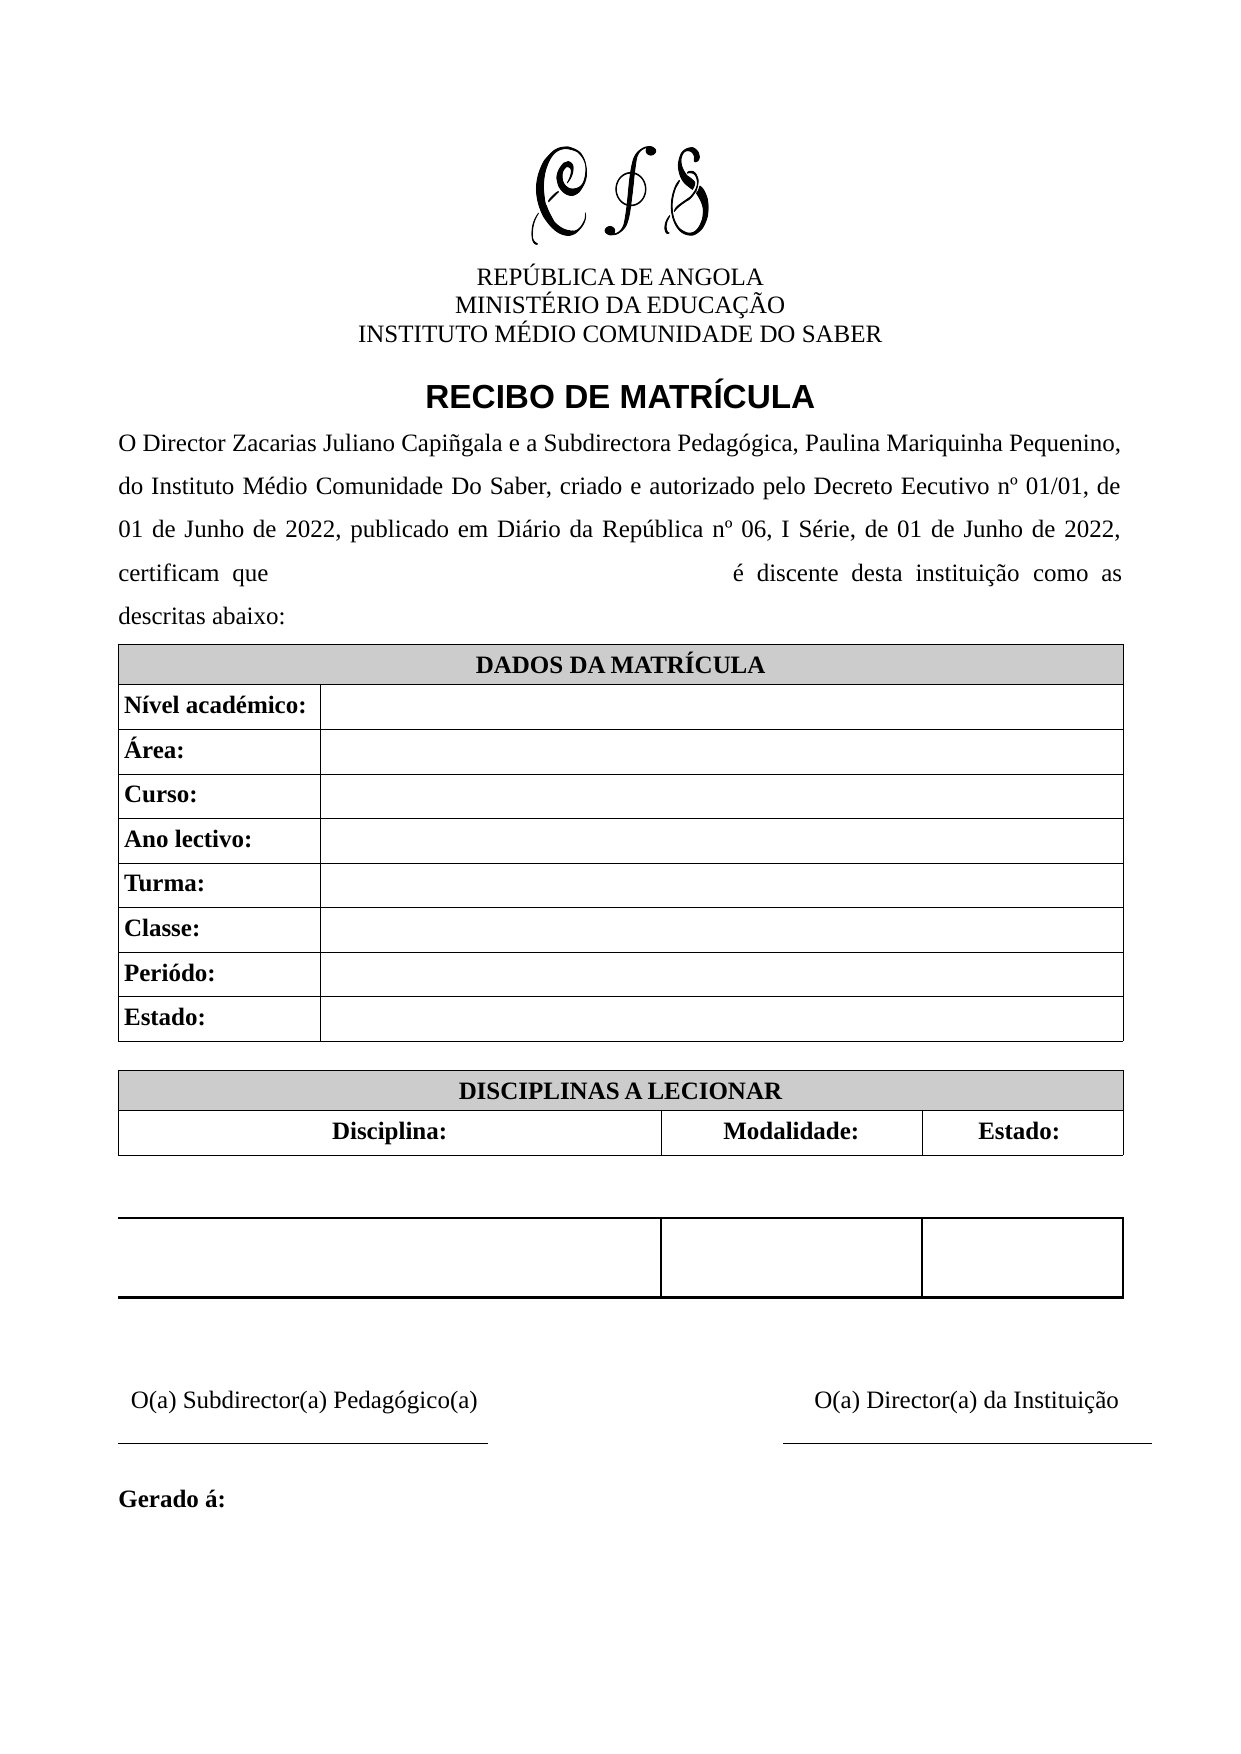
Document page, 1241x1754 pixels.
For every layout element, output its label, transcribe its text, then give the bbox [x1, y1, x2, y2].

text INSTITUTO MÉDIO COMUNIDADE DO SABER [118, 319, 1122, 348]
table_header Modalidade: [662, 1111, 922, 1155]
text Gerado á: <create_date> <datetime.datetime.now().strftime('%H:%M:%S')> [118, 1484, 1122, 1512]
table_cell <matriculate.classes.studyplan.course.name> [321, 775, 1123, 818]
text <for each="matriculate in (matriculation or '')"> [118, 118, 1122, 147]
text <for each="discipline in (matriculate.classe_teacher_discipline or '')"> [118, 1156, 1122, 1184]
subtitle RECIBO DE MATRÍCULA [118, 377, 1122, 416]
text MINISTÉRIO DA EDUCAÇÃO [118, 291, 1122, 319]
text REPÚBLICA DE ANGOLA [118, 262, 1122, 291]
text </for> [118, 1517, 1122, 1546]
table_cell Estado: [119, 997, 320, 1041]
table_cell <matriculate.classes.classe.name> [321, 908, 1123, 952]
table_cell <matriculate.classes.name> [321, 864, 1123, 907]
text O Director Zacarias Juliano Capiñgala e a Subdirectora Pedagógica, Paulina Mariquinha Pequenino, do Instituto Médio Comunidade Do Saber, criado e autorizado pelo Decreto Eecutivo nº 01/01, de 01 de Junho de 2022, publicado em Diário da República nº 06, I Série, de 01 de Junho de 2022, certificam que <matriculate.employee.party.name> é discente desta instituição como as descritas abaixo: [118, 428, 1122, 629]
table_header <discipline.studyplan_discipline.discipline.name> [118, 1219, 660, 1296]
table_header <matriculate.classes.studyplan.academic_level.name> [321, 685, 1123, 729]
picture [531, 146, 709, 245]
table_cell Periódo: [119, 953, 320, 996]
table_cell Curso: [119, 775, 320, 818]
table_cell Área: [119, 730, 320, 773]
text O(a) Subdirector(a) Pedagógico(a) O(a) Director(a) da Instituição [118, 1385, 1122, 1413]
table_cell Classe: [119, 908, 320, 952]
table_header Disciplina: [119, 1111, 661, 1155]
table_header Estado: [923, 1111, 1123, 1155]
table_header Nível académico: [119, 685, 320, 729]
text </if> [118, 1299, 1122, 1327]
table_header DADOS DA MATRÍCULA [119, 645, 1123, 684]
table_cell <matriculate.classes.time_course.name> [321, 953, 1123, 996]
table_header DISCIPLINAS A LECIONAR [119, 1071, 1123, 1110]
table_cell <matriculate.state> [321, 997, 1123, 1041]
table_header <discipline.modality> [662, 1219, 921, 1296]
text </for> [118, 1327, 1122, 1356]
table_cell Ano lectivo: [119, 819, 320, 863]
table_cell Turma: [119, 864, 320, 907]
table_header <discipline.state> [923, 1219, 1122, 1296]
text <if test="discipline.studyplan_discipline.discipline"> [118, 1184, 1122, 1212]
table_cell <matriculate.classes.studyplan.area.name> [321, 730, 1123, 773]
table_cell <matriculate.classes.lective_year.name> [321, 819, 1123, 863]
